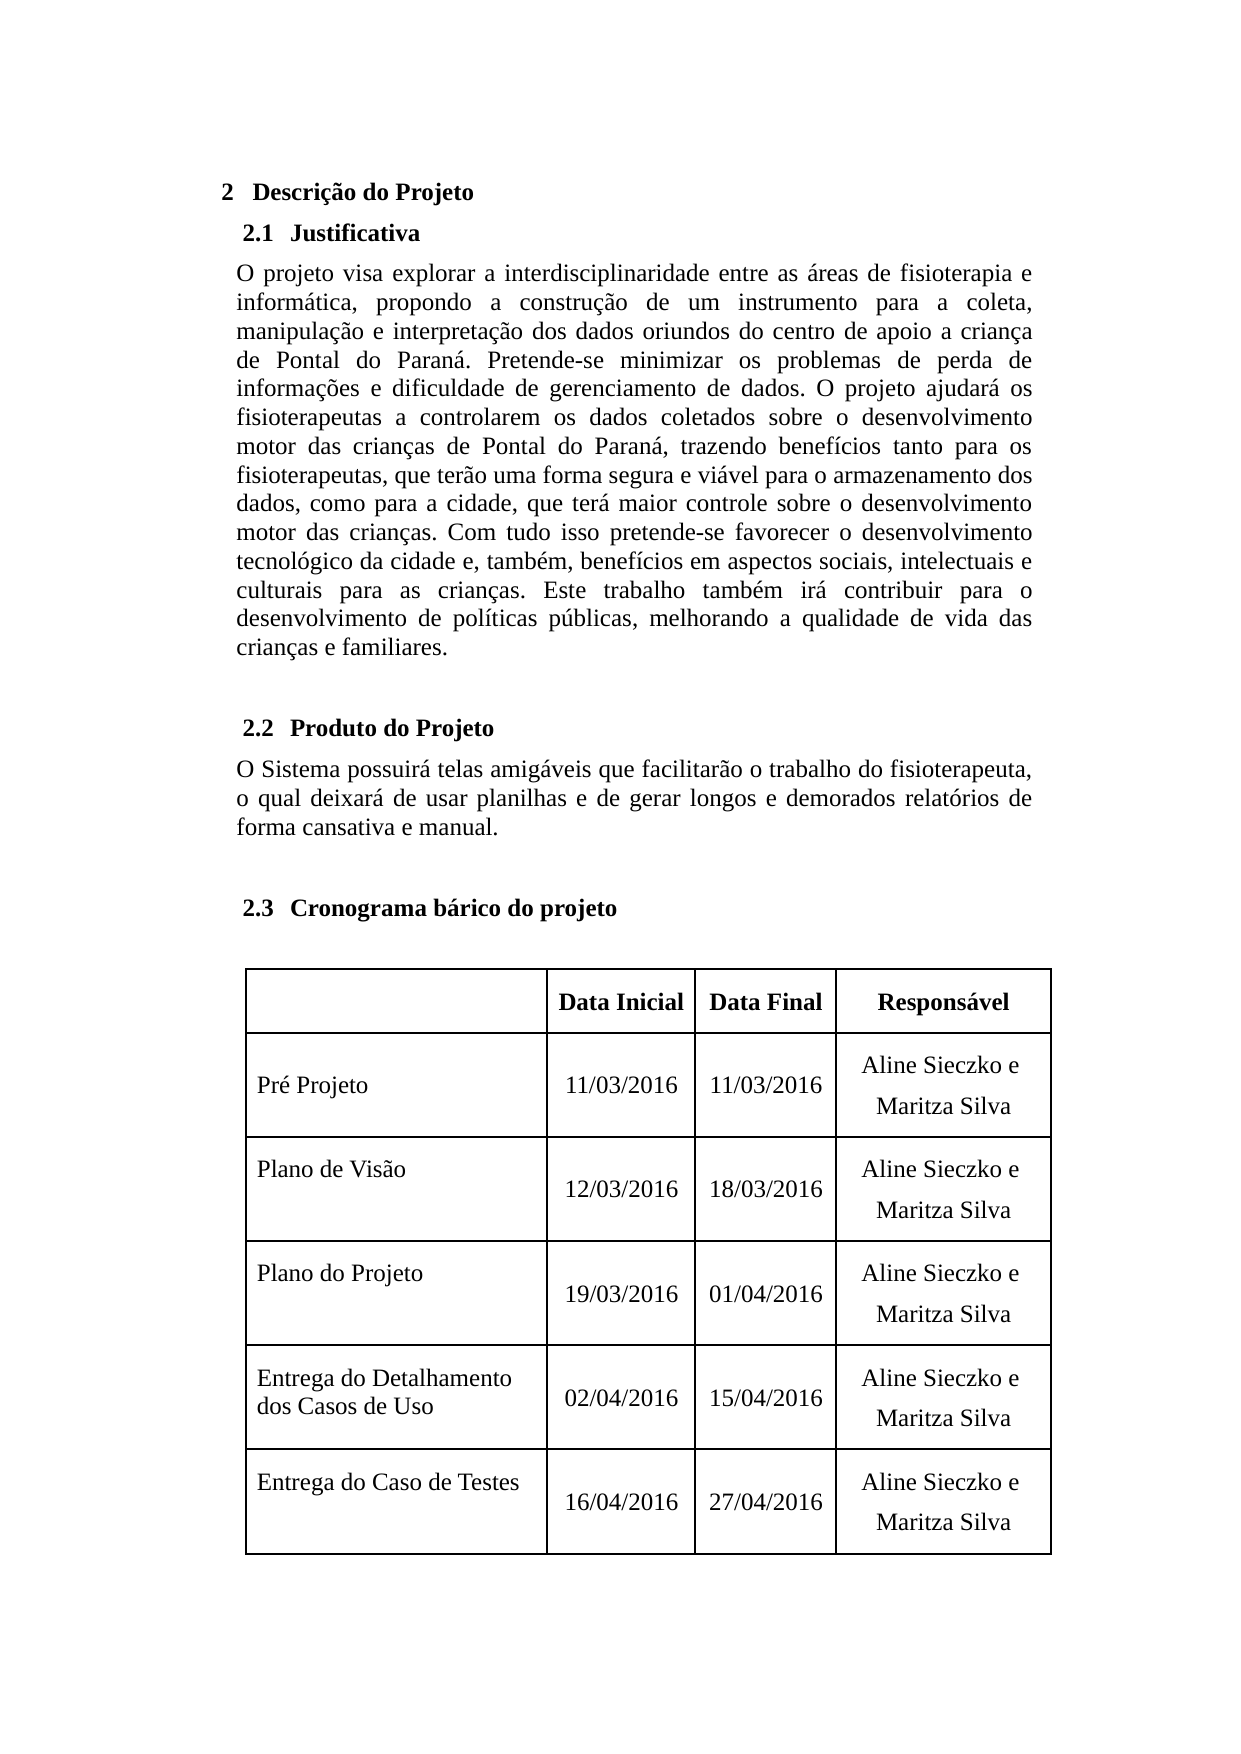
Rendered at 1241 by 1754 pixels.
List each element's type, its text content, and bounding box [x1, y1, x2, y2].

table_cell 11/03/2016 [548, 1034, 694, 1136]
table_cell Pré Projeto [247, 1034, 546, 1136]
table_header Responsável [837, 970, 1050, 1032]
table_cell 27/04/2016 [696, 1450, 835, 1552]
table_header Data Final [696, 970, 835, 1032]
table_cell Aline Sieczko e Maritza Silva [837, 1346, 1050, 1448]
table_cell 01/04/2016 [696, 1242, 835, 1344]
table_cell 02/04/2016 [548, 1346, 694, 1448]
table_cell Entrega do Detalhamento dos Casos de Uso [247, 1346, 546, 1448]
list Produto do Projeto [236, 713, 1033, 742]
table_cell 16/04/2016 [548, 1450, 694, 1552]
table_cell 19/03/2016 [548, 1242, 694, 1344]
table_cell Plano de Visão [247, 1138, 546, 1240]
table_cell 15/04/2016 [696, 1346, 835, 1448]
table_cell Aline Sieczko e Maritza Silva [837, 1138, 1050, 1240]
text O projeto visa explorar a interdisciplinaridade entre as áreas de fisioterapia e informática, propondo a construção de um instrumento para a coleta, manipulação e interpretação dos dados oriundos do centro de apoio a criança de Pontal do Paraná. Pretende-se minimizar os problemas de perda de informações e dificuldade de gerenciamento de dados. O projeto ajudará os fisioterapeutas a controlarem os dados coletados sobre o desenvolvimento motor das crianças de Pontal do Paraná, trazendo benefícios tanto para os fisioterapeutas, que terão uma forma segura e viável para o armazenamento dos dados, como para a cidade, que terá maior controle sobre o desenvolvimento motor das crianças. Com tudo isso pretende-se favorecer o desenvolvimento tecnológico da cidade e, também, benefícios em aspectos sociais, intelectuais e culturais para as crianças. Este trabalho também irá contribuir para o desenvolvimento de políticas públicas, melhorando a qualidade de vida das crianças e familiares. [236, 258, 1033, 661]
table_header [247, 970, 546, 1032]
list Justificativa [236, 218, 1033, 247]
table_cell Plano do Projeto [247, 1242, 546, 1344]
list Cronograma bárico do projeto [236, 893, 1033, 922]
table_cell Entrega do Caso de Testes [247, 1450, 546, 1552]
table_cell Aline Sieczko e Maritza Silva [837, 1242, 1050, 1344]
table_cell Aline Sieczko e Maritza Silva [837, 1450, 1050, 1552]
table_cell Aline Sieczko e Maritza Silva [837, 1034, 1050, 1136]
table_cell 18/03/2016 [696, 1138, 835, 1240]
table_header Data Inicial [548, 970, 694, 1032]
table_cell 11/03/2016 [696, 1034, 835, 1136]
text O Sistema possuirá telas amigáveis que facilitarão o trabalho do fisioterapeuta, o qual deixará de usar planilhas e de gerar longos e demorados relatórios de forma cansativa e manual. [236, 754, 1033, 840]
table_cell 12/03/2016 [548, 1138, 694, 1240]
list Descrição do Projeto [215, 177, 1093, 206]
